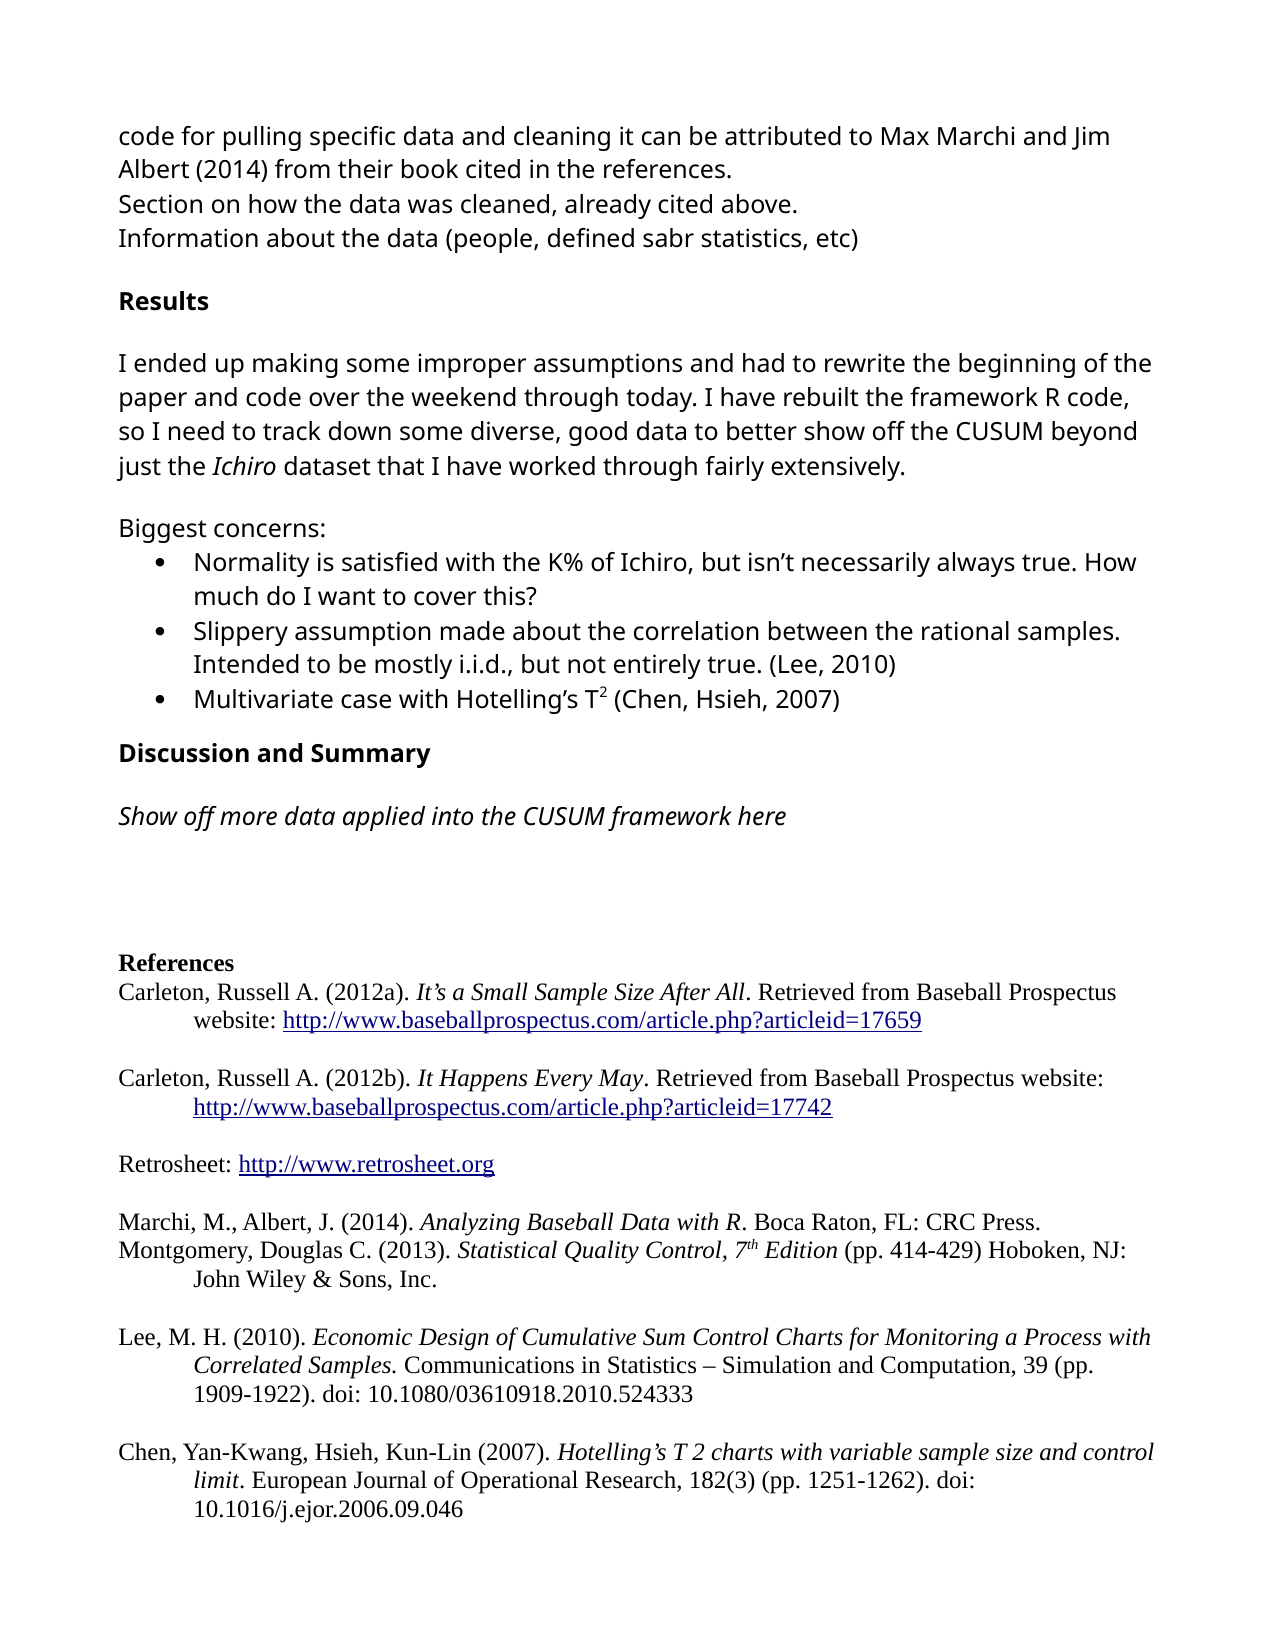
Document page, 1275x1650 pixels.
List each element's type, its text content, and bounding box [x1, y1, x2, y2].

text Carleton, Russell A. (2012b). It Happens Every May. Retrieved from Baseball Prospectus website: http://www.baseballprospectus.com/article.php?articleid=17742 [118, 1063, 1157, 1121]
text References [118, 948, 1157, 977]
text Marchi, M., Albert, J. (2014). Analyzing Baseball Data with R. Boca Raton, FL: CRC Press. [118, 1207, 1157, 1236]
text Discussion and Summary [118, 736, 1157, 770]
list Normality is satisfied with the K% of Ichiro, but isn’t necessarily always true. How much do I want to cover this? [156, 545, 1157, 613]
text Chen, Yan-Kwang, Hsieh, Kun-Lin (2007). Hotelling’s T 2 charts with variable sample size and control limit. European Journal of Operational Research, 182(3) (pp. 1251-1262). doi: 10.1016/j.ejor.2006.09.046 [118, 1437, 1157, 1523]
text Information about the data (people, defined sabr statistics, etc) [118, 220, 1157, 254]
text Show off more data applied into the CUSUM framework here [118, 799, 1157, 833]
text Montgomery, Douglas C. (2013). Statistical Quality Control, 7th Edition (pp. 414-429) Hoboken, NJ: John Wiley & Sons, Inc. [118, 1236, 1157, 1293]
list Slippery assumption made about the correlation between the rational samples. Intended to be mostly i.i.d., but not entirely true. (Lee, 2010) [156, 613, 1157, 681]
text Section on how the data was cleaned, already cited above. [118, 186, 1157, 220]
text Retrosheet: http://www.retrosheet.org [118, 1149, 1157, 1178]
text Carleton, Russell A. (2012a). It’s a Small Sample Size After All. Retrieved from Baseball Prospectus website: http://www.baseballprospectus.com/article.php?articleid=17659 [118, 977, 1157, 1034]
text Results [118, 283, 1157, 317]
list Multivariate case with Hotelling’s T2 (Chen, Hsieh, 2007) [156, 681, 1157, 715]
text Lee, M. H. (2010). Economic Design of Cumulative Sum Control Charts for Monitoring a Process with Correlated Samples. Communications in Statistics – Simulation and Computation, 39 (pp. 1909-1922). doi: 10.1080/03610918.2010.524333 [118, 1322, 1157, 1408]
text I ended up making some improper assumptions and had to rewrite the beginning of the paper and code over the weekend through today. I have rebuilt the framework R code, so I need to track down some diverse, good data to better show off the CUSUM beyond just the Ichiro dataset that I have worked through fairly extensively. [118, 346, 1157, 482]
text Biggest concerns: [118, 511, 1157, 545]
text code for pulling specific data and cleaning it can be attributed to Max Marchi and Jim Albert (2014) from their book cited in the references. [118, 118, 1157, 186]
